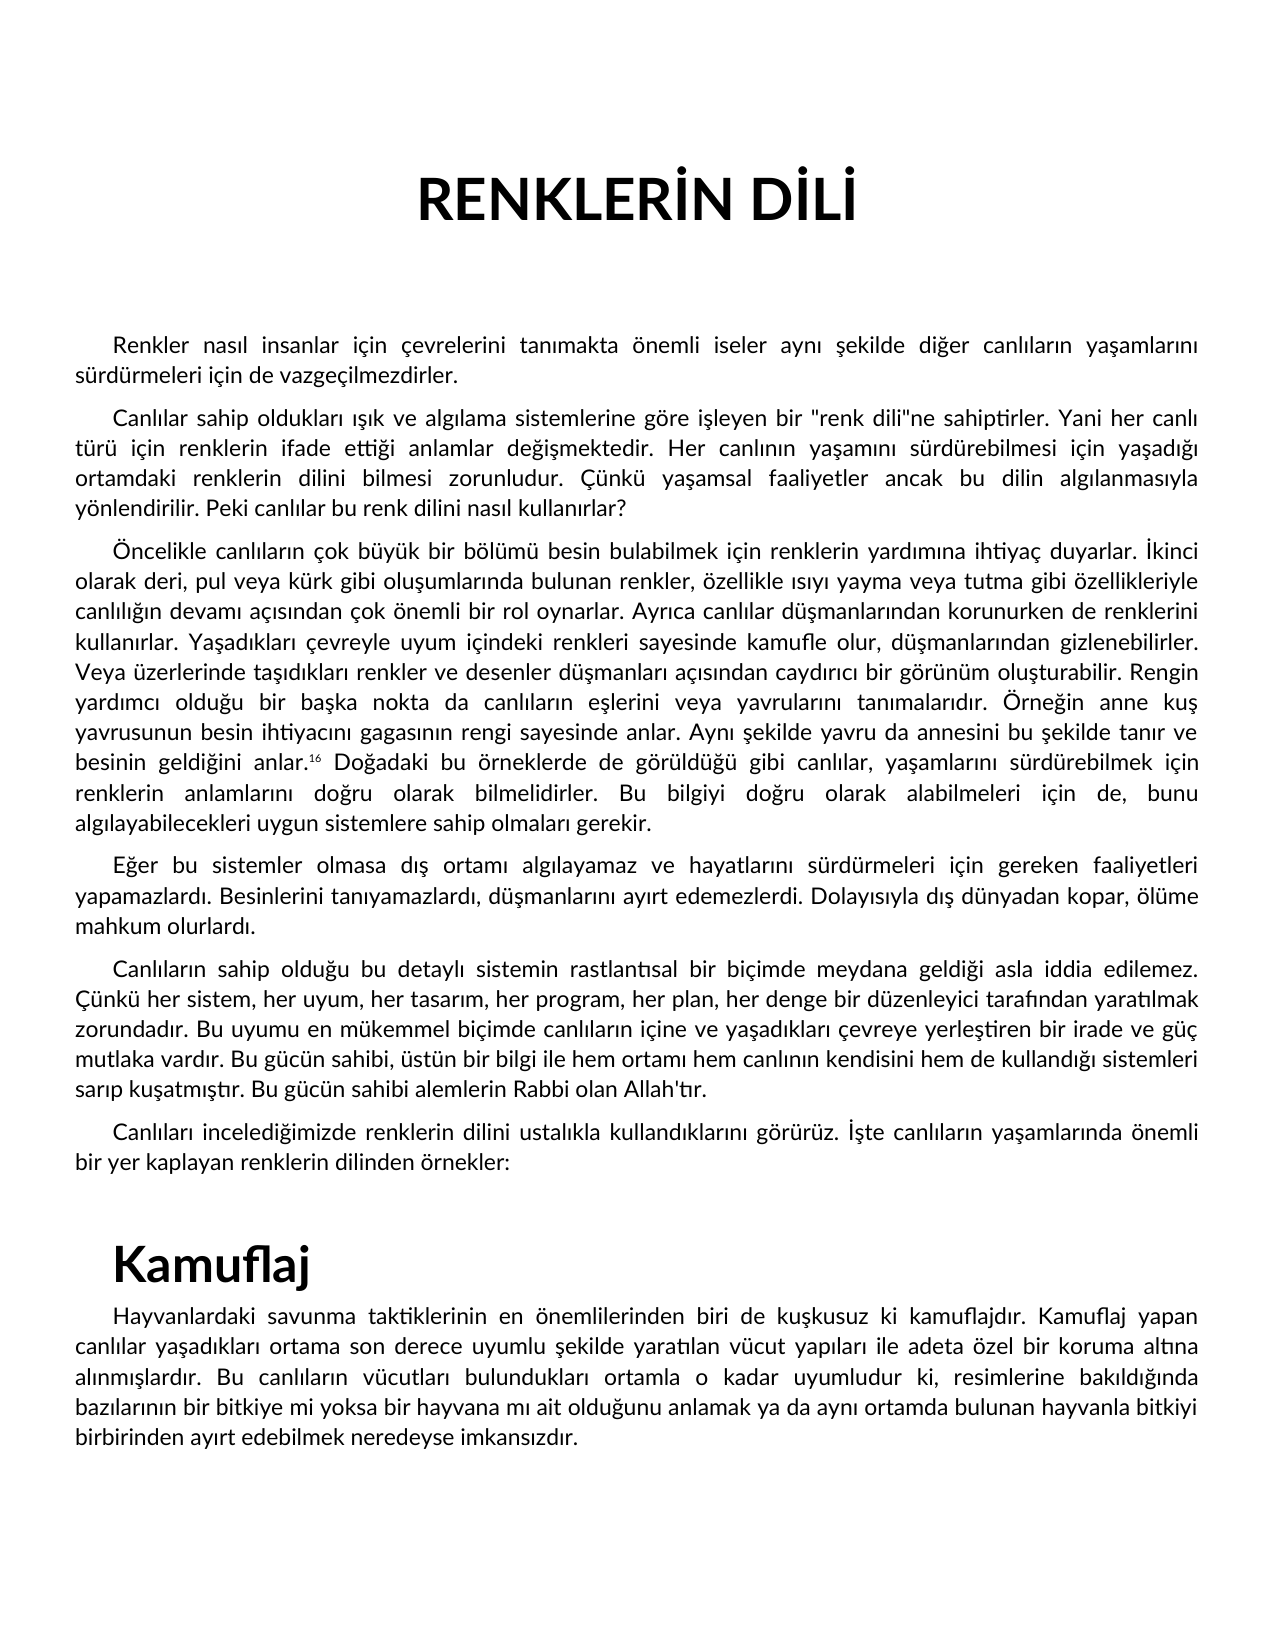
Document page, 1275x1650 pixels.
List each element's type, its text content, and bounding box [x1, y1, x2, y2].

text Hayvanlardaki savunma taktiklerinin en önemlilerinden biri de kuşkusuz ki kamuflajdır. Kamuflaj yapan canlılar yaşadıkları ortama son derece uyumlu şekilde yaratılan vücut yapıları ile adeta özel bir koruma altına alınmışlardır. Bu canlıların vücutları bulundukları ortamla o kadar uyumludur ki, resimlerine bakıldığında bazılarının bir bitkiye mi yoksa bir hayvana mı ait olduğunu anlamak ya da aynı ortamda bulunan hayvanla bitkiyi birbirinden ayırt edebilmek neredeyse imkansızdır. [75, 1302, 1200, 1450]
text Renkler nasıl insanlar için çevrelerini tanımakta önemli iseler aynı şekilde diğer canlıların yaşamlarını sürdürmeleri için de vazgeçilmezdirler. [75, 330, 1200, 388]
text Canlıları incelediğimizde renklerin dilini ustalıkla kullandıklarını görürüz. İşte canlıların yaşamlarında önemli bir yer kaplayan renklerin dilinden örnekler: [75, 1118, 1200, 1176]
subtitle Kamuflaj [112, 1233, 1200, 1293]
text Öncelikle canlıların çok büyük bir bölümü besin bulabilmek için renklerin yardımına ihtiyaç duyarlar. İkinci olarak deri, pul veya kürk gibi oluşumlarında bulunan renkler, özellikle ısıyı yayma veya tutma gibi özellikleriyle canlılığın devamı açısından çok önemli bir rol oynarlar. Ayrıca canlılar düşmanlarından korunurken de renklerini kullanırlar. Yaşadıkları çevreyle uyum içindeki renkleri sayesinde kamufle olur, düşmanlarından gizlenebilirler. Veya üzerlerinde taşıdıkları renkler ve desenler düşmanları açısından caydırıcı bir görünüm oluşturabilir. Rengin yardımcı olduğu bir başka nokta da canlıların eşlerini veya yavrularını tanımalarıdır. Örneğin anne kuş yavrusunun besin ihtiyacını gagasının rengi sayesinde anlar. Aynı şekilde yavru da annesini bu şekilde tanır ve besinin geldiğini anlar.16 Doğadaki bu örneklerde de görüldüğü gibi canlılar, yaşamlarını sürdürebilmek için renklerin anlamlarını doğru olarak bilmelidirler. Bu bilgiyi doğru olarak alabilmeleri için de, bunu algılayabilecekleri uygun sistemlere sahip olmaları gerekir. [75, 537, 1200, 836]
subtitle RENKLERİN DİLİ [75, 162, 1200, 232]
text Eğer bu sistemler olmasa dış ortamı algılayamaz ve hayatlarını sürdürmeleri için gereken faaliyetleri yapamazlardı. Besinlerini tanıyamazlardı, düşmanlarını ayırt edemezlerdi. Dolayısıyla dış dünyadan kopar, ölüme mahkum olurlardı. [75, 851, 1200, 939]
text Canlıların sahip olduğu bu detaylı sistemin rastlantısal bir biçimde meydana geldiği asla iddia edilemez. Çünkü her sistem, her uyum, her tasarım, her program, her plan, her denge bir düzenleyici tarafından yaratılmak zorundadır. Bu uyumu en mükemmel biçimde canlıların içine ve yaşadıkları çevreye yerleştiren bir irade ve güç mutlaka vardır. Bu gücün sahibi, üstün bir bilgi ile hem ortamı hem canlının kendisini hem de kullandığı sistemleri sarıp kuşatmıştır. Bu gücün sahibi alemlerin Rabbi olan Allah'tır. [75, 954, 1200, 1103]
text Canlılar sahip oldukları ışık ve algılama sistemlerine göre işleyen bir "renk dili"ne sahiptirler. Yani her canlı türü için renklerin ifade ettiği anlamlar değişmektedir. Her canlının yaşamını sürdürebilmesi için yaşadığı ortamdaki renklerin dilini bilmesi zorunludur. Çünkü yaşamsal faaliyetler ancak bu dilin algılanmasıyla yönlendirilir. Peki canlılar bu renk dilini nasıl kullanırlar? [75, 403, 1200, 521]
